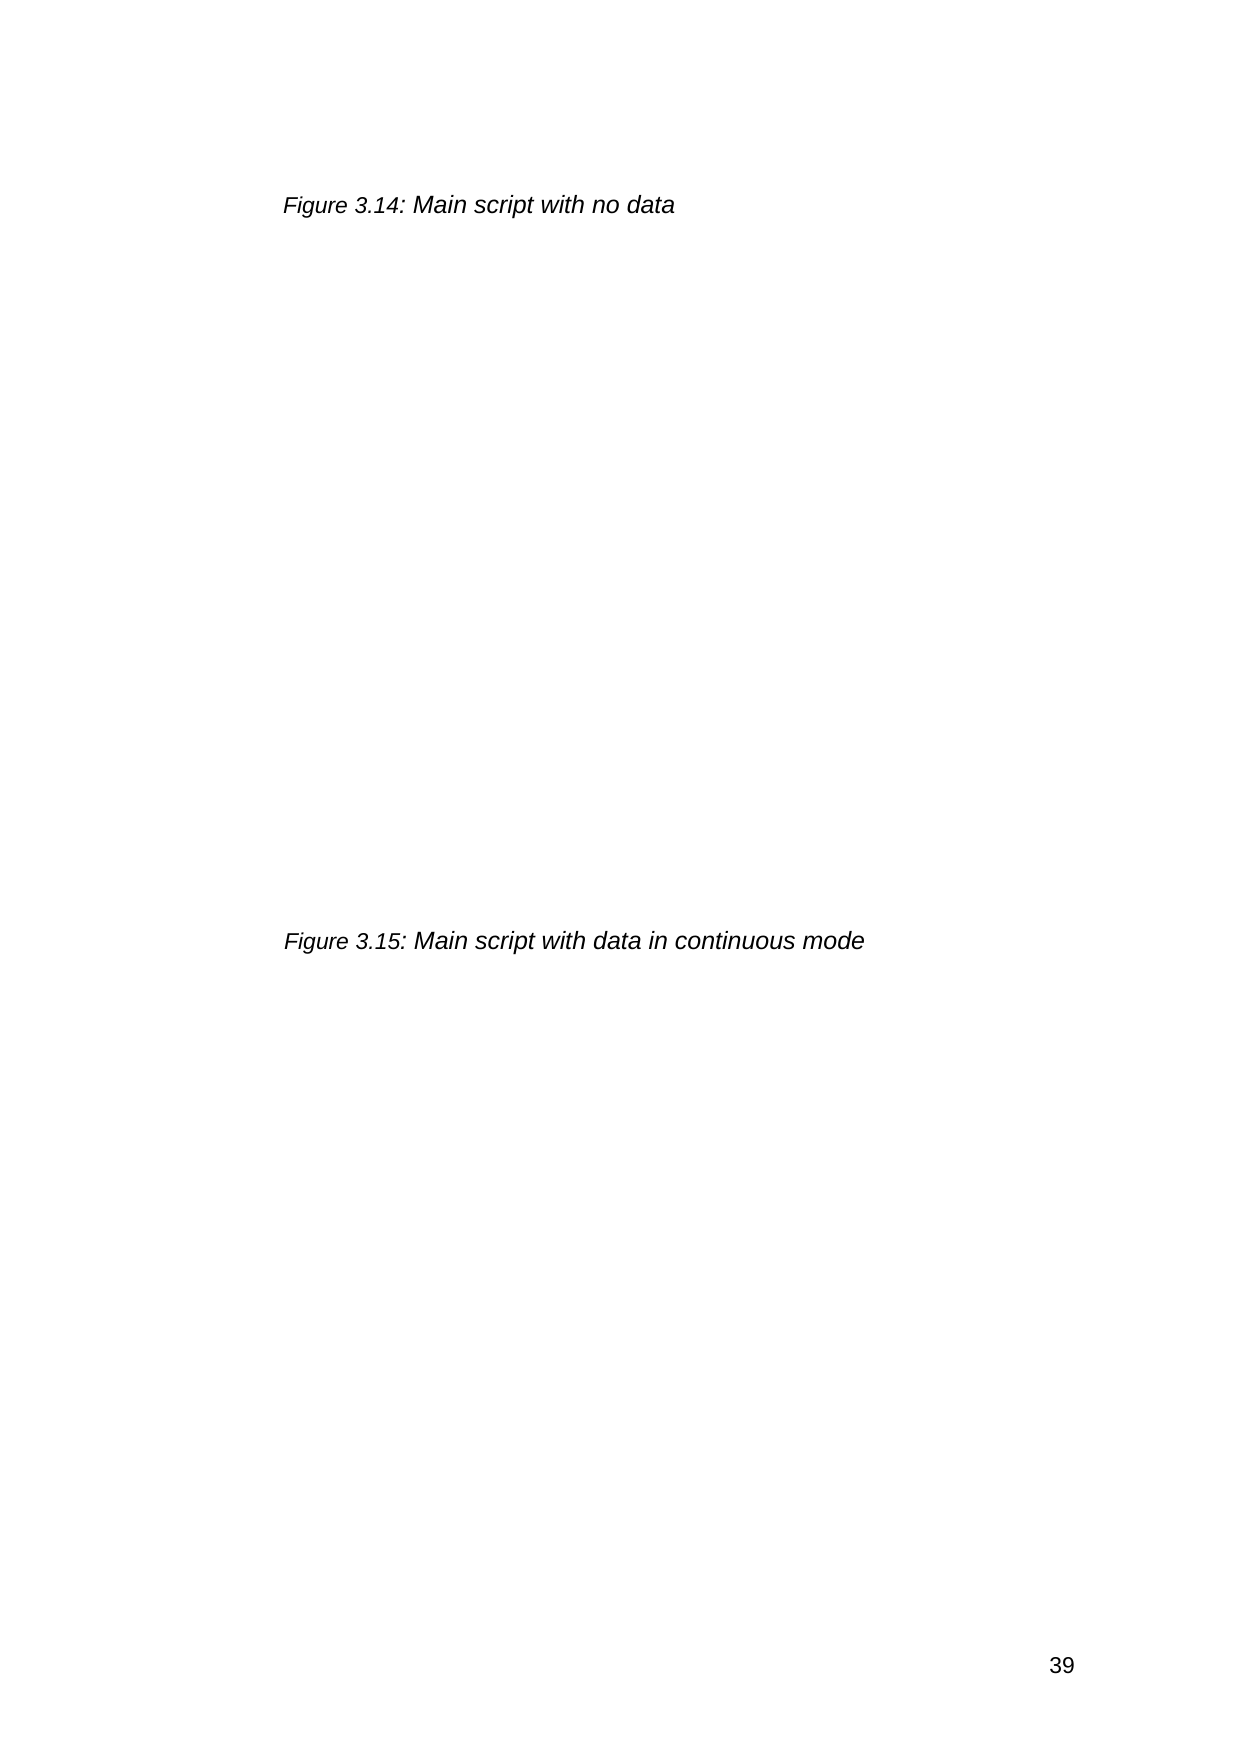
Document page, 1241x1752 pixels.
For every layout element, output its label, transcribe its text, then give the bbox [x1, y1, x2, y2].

text Figure 3.15: Main script with data in continuous mode [284, 926, 956, 955]
text Figure 3.14: Main script with no data [283, 190, 957, 218]
